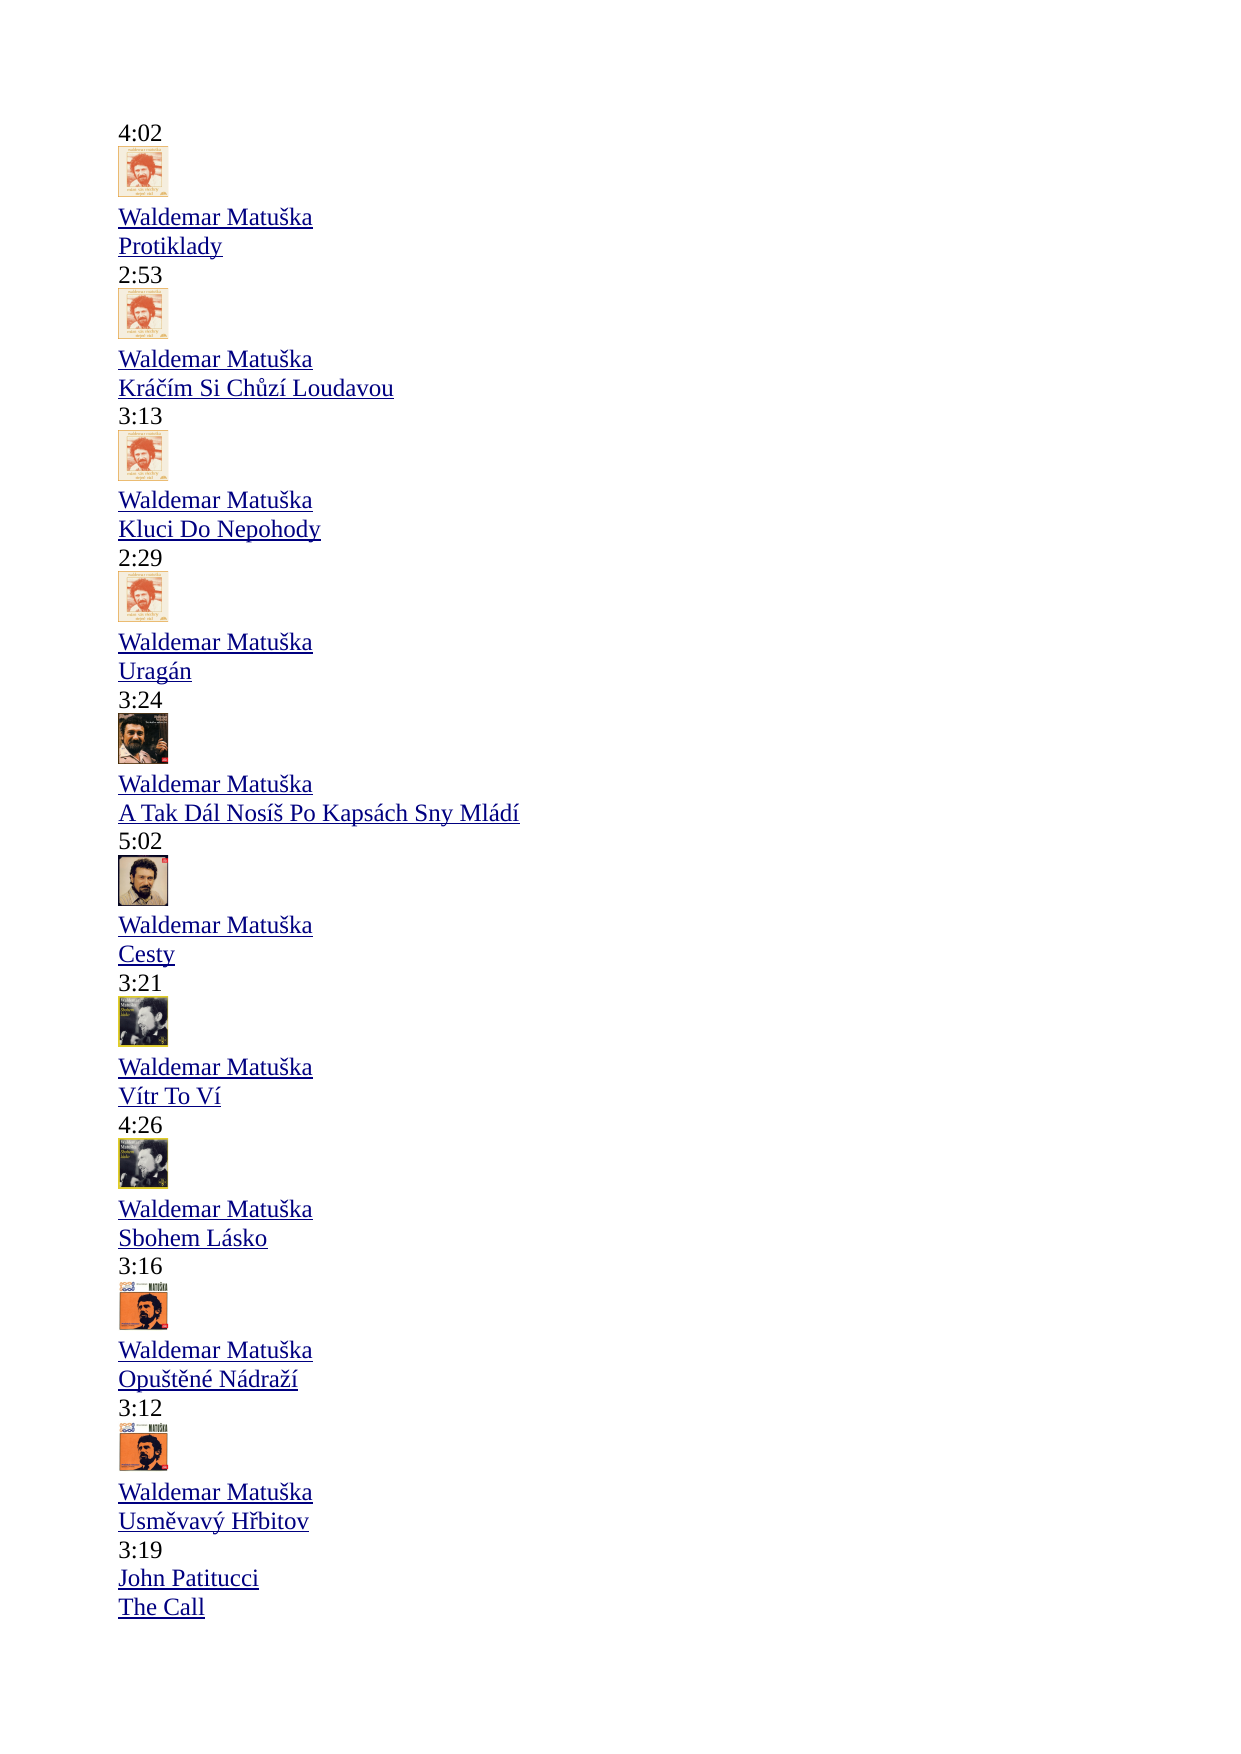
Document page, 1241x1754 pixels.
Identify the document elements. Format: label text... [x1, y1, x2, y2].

text 3:12 [118, 1393, 1122, 1422]
text A Tak Dál Nosíš Po Kapsách Sny Mládí [118, 798, 1122, 826]
text Cesty [118, 939, 1122, 968]
text Protiklady [118, 231, 1122, 260]
text Waldemar Matuška [118, 911, 1122, 939]
text The Call [118, 1592, 1122, 1621]
picture [118, 855, 169, 906]
text Kluci Do Nepohody [118, 514, 1122, 543]
picture [118, 146, 169, 197]
text Uragán [118, 656, 1122, 685]
picture [118, 430, 169, 481]
text Waldemar Matuška [118, 1477, 1122, 1506]
picture [118, 996, 169, 1047]
picture [118, 1421, 169, 1472]
text Waldemar Matuška [118, 202, 1122, 231]
picture [118, 1138, 169, 1189]
text 4:26 [118, 1110, 1122, 1138]
text Waldemar Matuška [118, 344, 1122, 373]
text John Patitucci [118, 1563, 1122, 1592]
text 3:24 [118, 685, 1122, 713]
text 3:13 [118, 401, 1122, 430]
text Kráčím Si Chůzí Loudavou [118, 373, 1122, 401]
text 2:53 [118, 260, 1122, 288]
text 5:02 [118, 826, 1122, 855]
picture [118, 713, 169, 764]
text Waldemar Matuška [118, 1194, 1122, 1223]
text 4:02 [118, 118, 1122, 147]
picture [118, 1280, 169, 1331]
text 3:16 [118, 1251, 1122, 1280]
text 3:19 [118, 1535, 1122, 1563]
picture [118, 571, 169, 622]
text Sbohem Lásko [118, 1223, 1122, 1251]
text Vítr To Ví [118, 1081, 1122, 1110]
text Waldemar Matuška [118, 486, 1122, 514]
text Waldemar Matuška [118, 1052, 1122, 1081]
text Usměvavý Hřbitov [118, 1506, 1122, 1535]
text Opuštěné Nádraží [118, 1364, 1122, 1393]
text Waldemar Matuška [118, 769, 1122, 798]
text Waldemar Matuška [118, 1336, 1122, 1364]
text Waldemar Matuška [118, 627, 1122, 656]
text 3:21 [118, 968, 1122, 997]
picture [118, 288, 169, 339]
text 2:29 [118, 543, 1122, 572]
